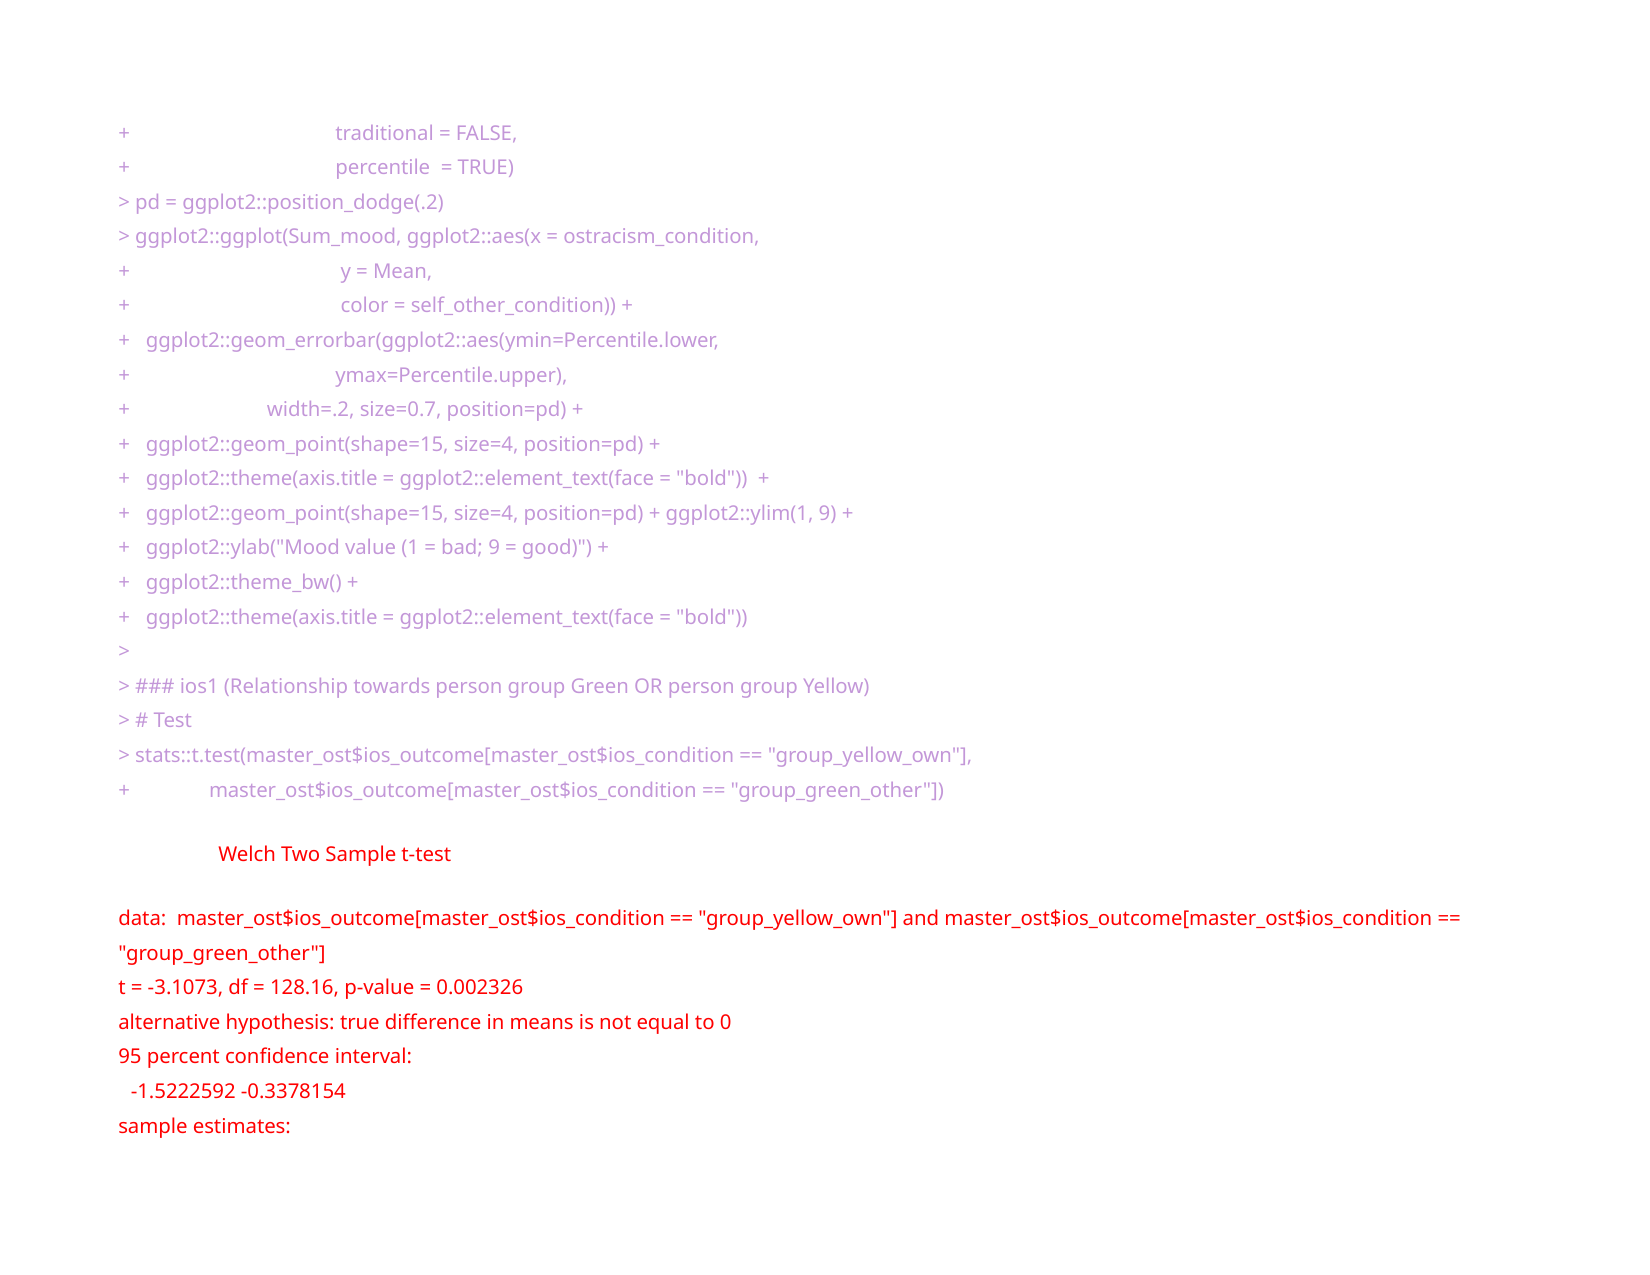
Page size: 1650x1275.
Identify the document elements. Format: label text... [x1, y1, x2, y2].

text + ggplot2::ylab("Mood value (1 = bad; 9 = good)") + [118, 533, 1532, 561]
text + percentile = TRUE) [118, 153, 1532, 180]
text > ### ios1 (Relationship towards person group Green OR person group Yellow) [118, 671, 1532, 699]
text + master_ost$ios_outcome[master_ost$ios_condition == "group_green_other"]) [118, 775, 1532, 803]
text + traditional = FALSE, [118, 118, 1532, 146]
text + color = self_other_condition)) + [118, 291, 1532, 319]
text alternative hypothesis: true difference in means is not equal to 0 [118, 1007, 1532, 1035]
text > stats::t.test(master_ost$ios_outcome[master_ost$ios_condition == "group_yellow_own"], [118, 741, 1532, 768]
text Welch Two Sample t-test [118, 839, 1532, 867]
text + ggplot2::theme(axis.title = ggplot2::element_text(face = "bold")) [118, 602, 1532, 630]
text + ggplot2::geom_point(shape=15, size=4, position=pd) + [118, 429, 1532, 457]
text + ggplot2::theme(axis.title = ggplot2::element_text(face = "bold")) + [118, 464, 1532, 492]
text t = -3.1073, df = 128.16, p-value = 0.002326 [118, 973, 1532, 1001]
text + ymax=Percentile.upper), [118, 360, 1532, 388]
text > # Test [118, 706, 1532, 734]
text + ggplot2::geom_point(shape=15, size=4, position=pd) + ggplot2::ylim(1, 9) + [118, 498, 1532, 526]
text -1.5222592 -0.3378154 [118, 1077, 1532, 1105]
text + y = Mean, [118, 256, 1532, 284]
text > ggplot2::ggplot(Sum_mood, ggplot2::aes(x = ostracism_condition, [118, 222, 1532, 249]
text > pd = ggplot2::position_dodge(.2) [118, 187, 1532, 215]
text > [118, 637, 1532, 664]
text + ggplot2::geom_errorbar(ggplot2::aes(ymin=Percentile.lower, [118, 326, 1532, 353]
text + width=.2, size=0.7, position=pd) + [118, 395, 1532, 422]
text sample estimates: [118, 1112, 1532, 1139]
text 95 percent confidence interval: [118, 1042, 1532, 1070]
text + ggplot2::theme_bw() + [118, 568, 1532, 595]
text data: master_ost$ios_outcome[master_ost$ios_condition == "group_yellow_own"] and master_ost$ios_outcome[master_ost$ios_condition == "group_green_other"] [118, 904, 1532, 966]
